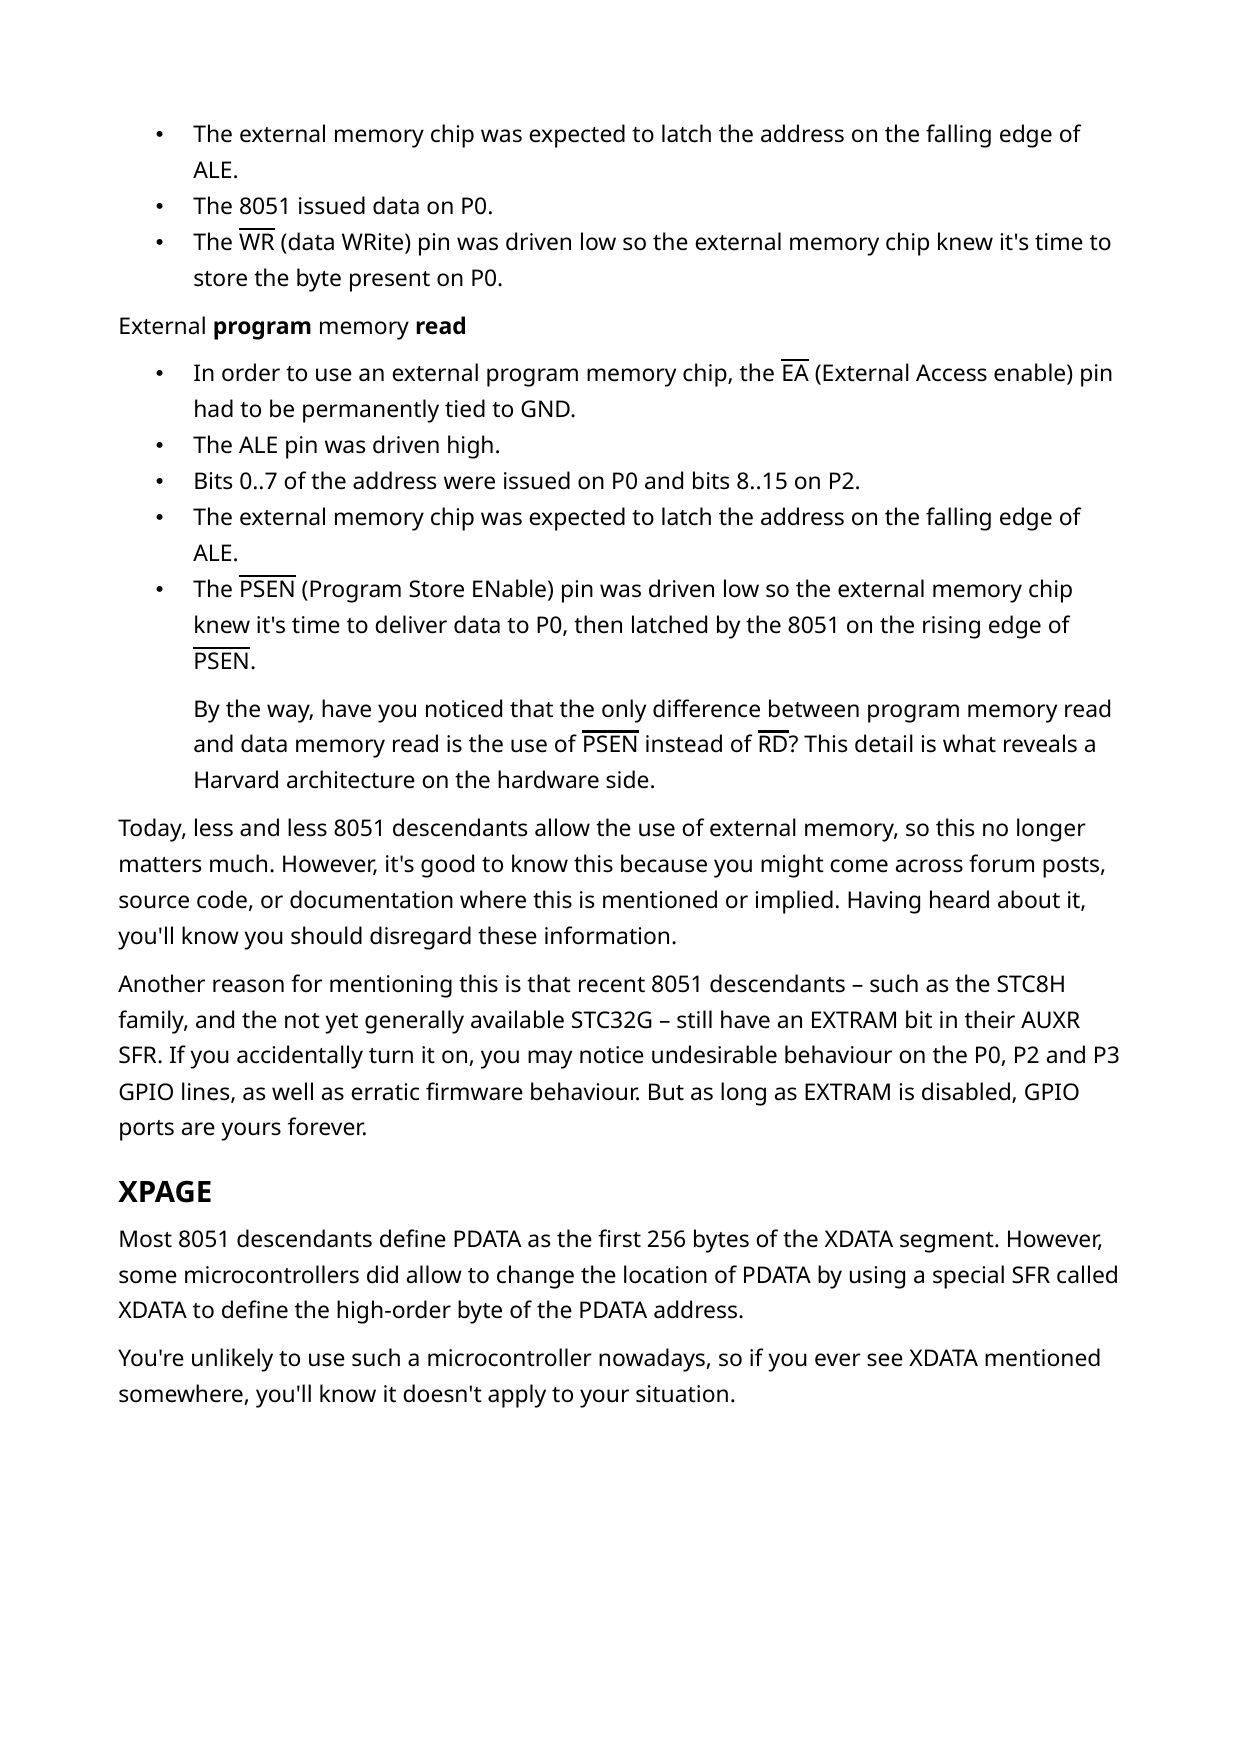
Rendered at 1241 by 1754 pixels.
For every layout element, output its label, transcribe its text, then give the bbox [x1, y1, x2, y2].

list By the way, have you noticed that the only difference between program memory read and data memory read is the use of PSEN instead of RD? This detail is what reveals a Harvard architecture on the hardware side. [156, 692, 1122, 796]
list The WR (data WRite) pin was driven low so the external memory chip knew it's time to store the byte present on P0. [156, 226, 1122, 293]
list In order to use an external program memory chip, the EA (External Access enable) pin had to be permanently tied to GND. [156, 357, 1122, 424]
text External program memory read [118, 309, 1122, 341]
text Today, less and less 8051 descendants allow the use of external memory, so this no longer matters much. However, it's good to know this because you might come across forum posts, source code, or documentation where this is mentioned or implied. Having heard about it, you'll know you should disregard these information. [118, 812, 1122, 951]
text Another reason for mentioning this is that recent 8051 descendants – such as the STC8H family, and the not yet generally available STC32G – still have an EXTRAM bit in their AUXR SFR. If you accidentally turn it on, you may notice undesirable behaviour on the P0, P2 and P3 GPIO lines, as well as erratic firmware behaviour. But as long as EXTRAM is disabled, GPIO ports are yours forever. [118, 968, 1122, 1143]
text You're unlikely to use such a microcontroller nowadays, so if you ever see XDATA mentioned somewhere, you'll know it doesn't apply to your situation. [118, 1342, 1122, 1409]
list The PSEN (Program Store ENable) pin was driven low so the external memory chip knew it's time to deliver data to P0, then latched by the 8051 on the rising edge of PSEN. [156, 573, 1122, 676]
list The ALE pin was driven high. [156, 429, 1122, 460]
list The external memory chip was expected to latch the address on the falling edge of ALE. [156, 118, 1122, 185]
text Most 8051 descendants define PDATA as the first 256 bytes of the XDATA segment. However, some microcontrollers did allow to change the location of PDATA by using a special SFR called XDATA to define the high-order byte of the PDATA address. [118, 1223, 1122, 1326]
list The external memory chip was expected to latch the address on the falling edge of ALE. [156, 501, 1122, 568]
subtitle XPAGE [118, 1171, 1122, 1211]
list Bits 0..7 of the address were issued on P0 and bits 8..15 on P2. [156, 465, 1122, 496]
list The 8051 issued data on P0. [156, 190, 1122, 221]
